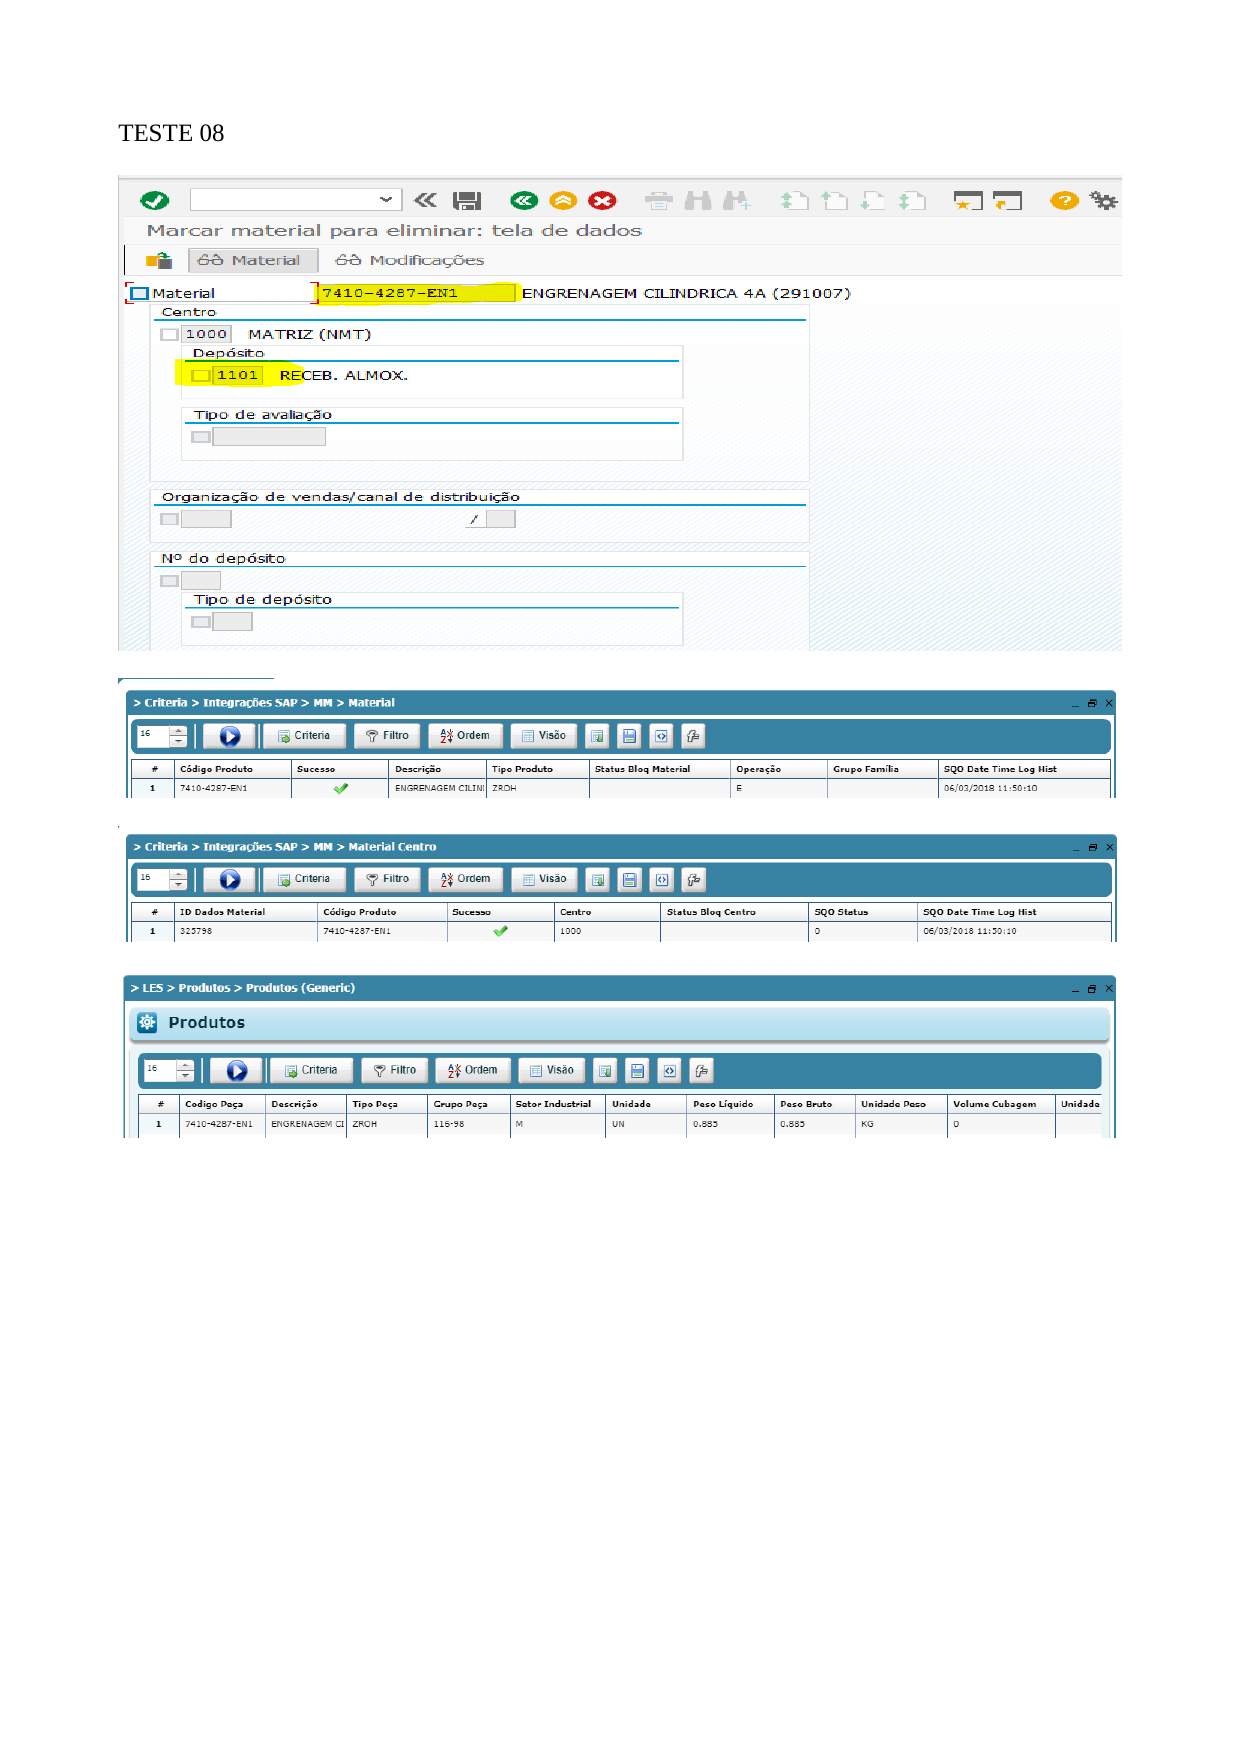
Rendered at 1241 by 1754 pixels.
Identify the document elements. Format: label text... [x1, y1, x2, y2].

picture [118, 175, 1123, 651]
picture [118, 826, 1123, 942]
picture [118, 970, 1123, 1138]
text TESTE 08 [118, 118, 1122, 147]
picture [118, 678, 1123, 798]
